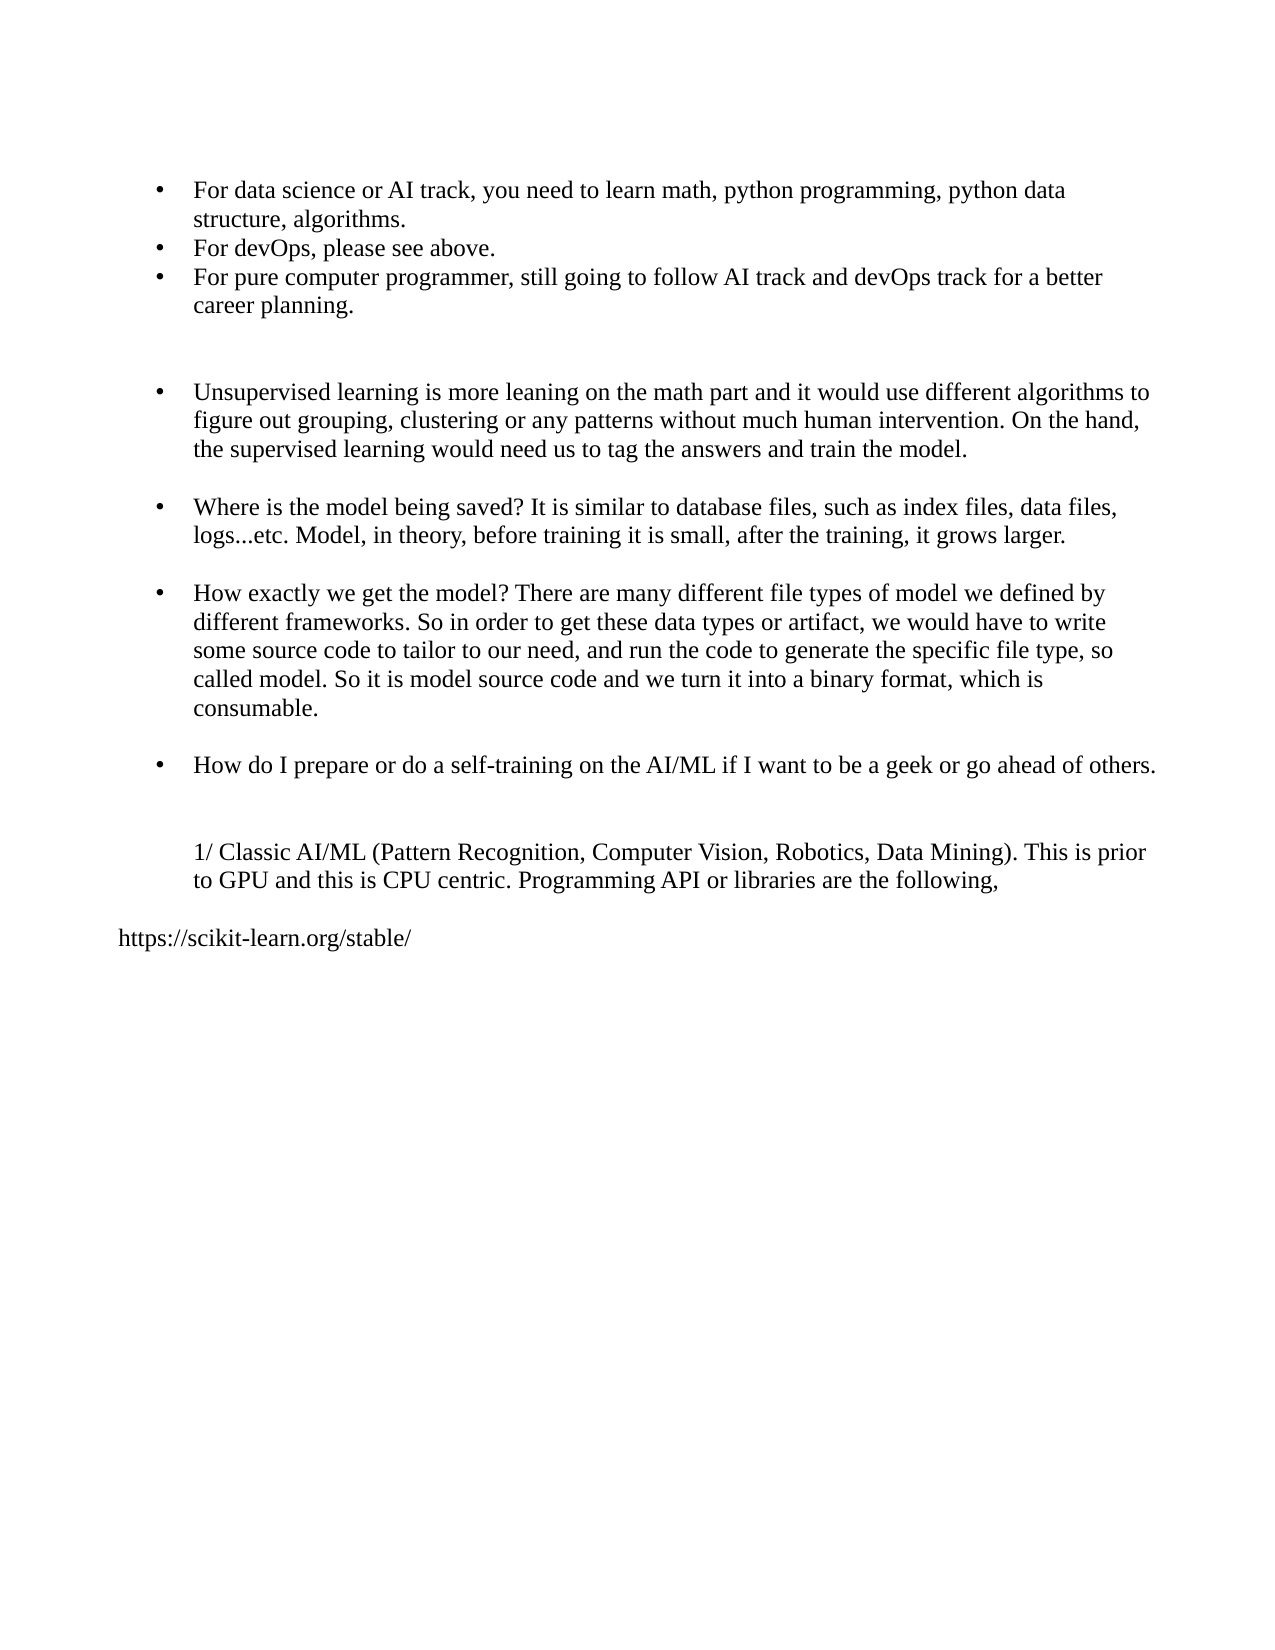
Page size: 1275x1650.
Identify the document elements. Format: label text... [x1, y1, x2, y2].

list For pure computer programmer, still going to follow AI track and devOps track for a better career planning. [156, 262, 1157, 319]
list Where is the model being saved? It is similar to database files, such as index files, data files, logs...etc. Model, in theory, before training it is small, after the training, it grows larger. [156, 492, 1157, 549]
list Unsupervised learning is more leaning on the math part and it would use different algorithms to figure out grouping, clustering or any patterns without much human intervention. On the hand, the supervised learning would need us to tag the answers and train the model. [156, 377, 1157, 463]
text https://scikit-learn.org/stable/ [118, 923, 1157, 952]
list For data science or AI track, you need to learn math, python programming, python data structure, algorithms. [156, 176, 1157, 233]
list How do I prepare or do a self-training on the AI/ML if I want to be a geek or go ahead of others. [156, 751, 1157, 779]
list How exactly we get the model? There are many different file types of model we defined by different frameworks. So in order to get these data types or artifact, we would have to write some source code to tailor to our need, and run the code to generate the specific file type, so called model. So it is model source code and we turn it into a binary format, which is consumable. [156, 578, 1157, 722]
list For devOps, please see above. [156, 233, 1157, 262]
list 1/ Classic AI/ML (Pattern Recognition, Computer Vision, Robotics, Data Mining). This is prior to GPU and this is CPU centric. Programming API or libraries are the following, [156, 837, 1157, 894]
